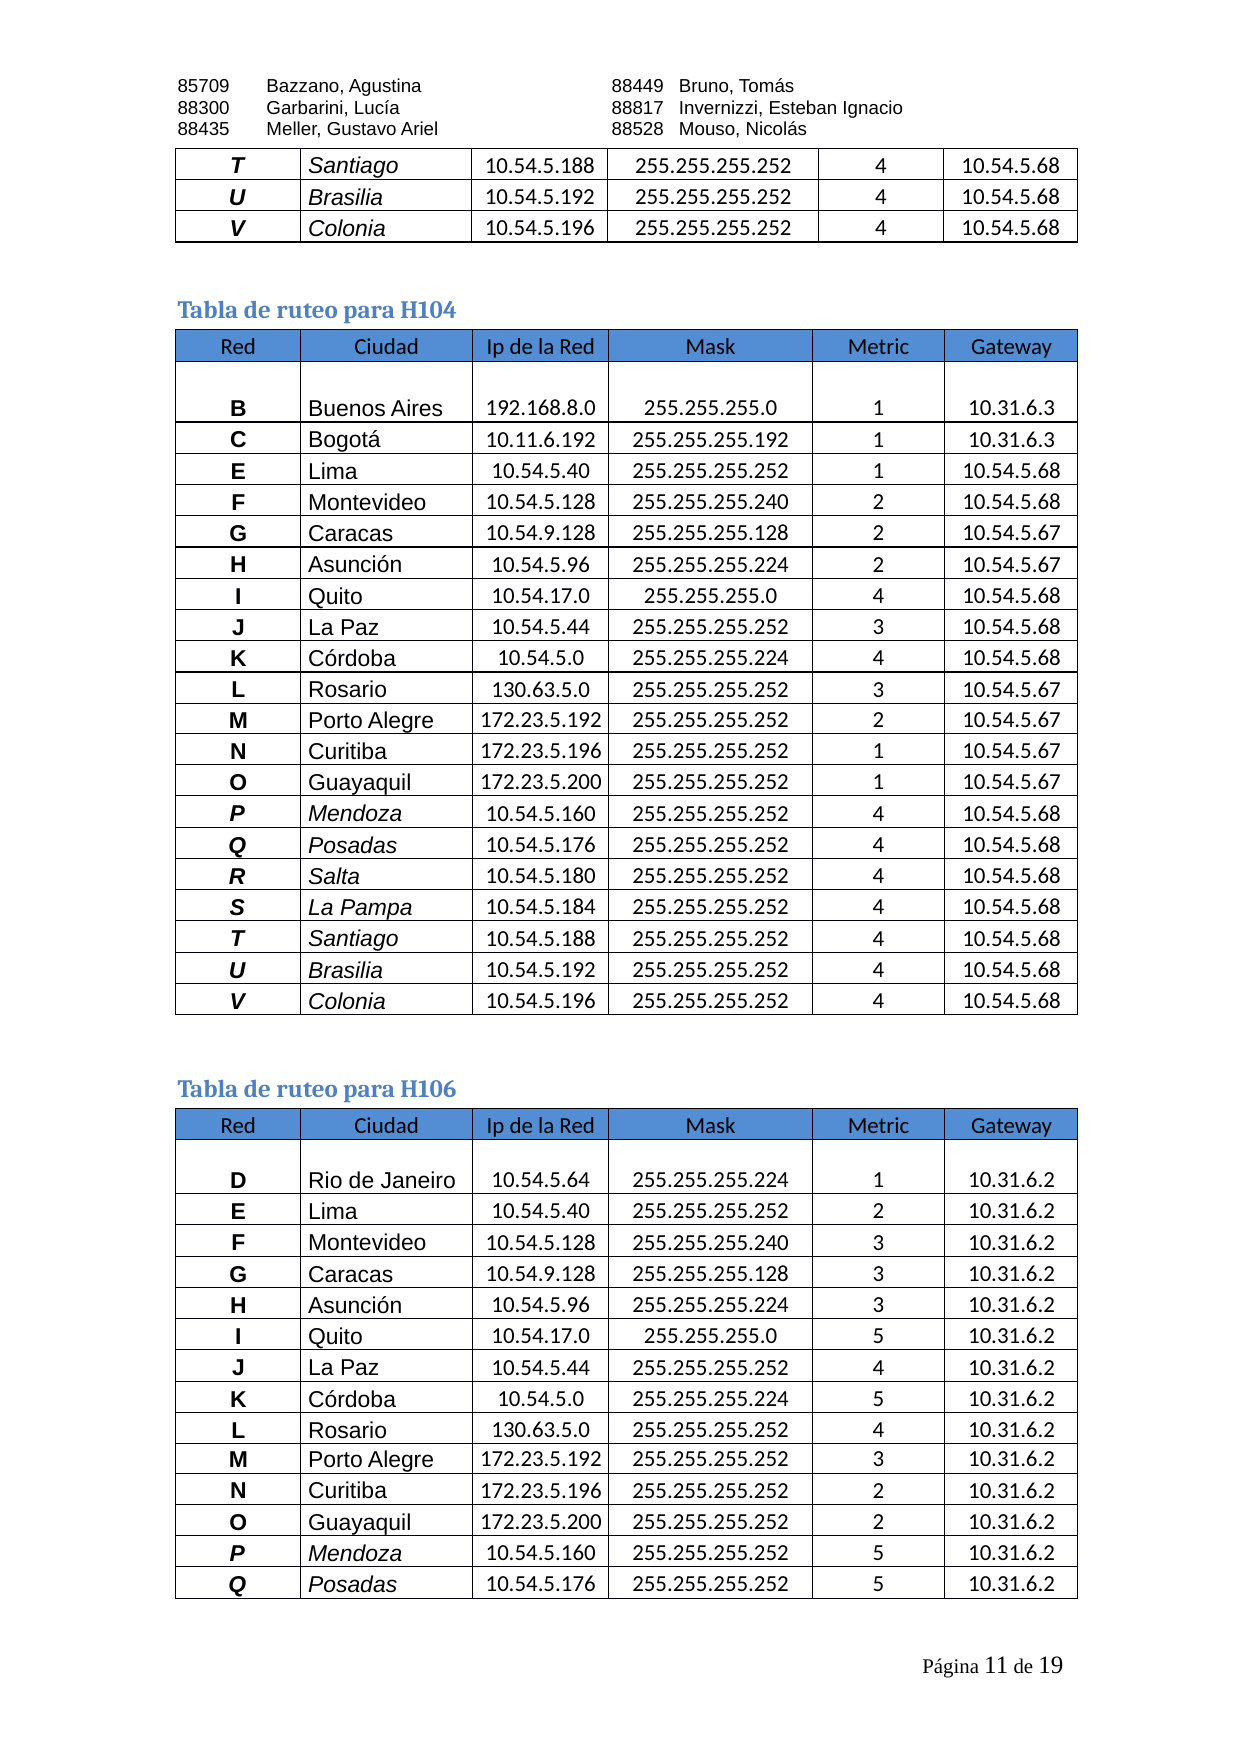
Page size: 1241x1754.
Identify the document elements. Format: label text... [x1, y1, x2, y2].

table_cell U [176, 180, 300, 210]
table_cell 4 [819, 211, 943, 241]
table_cell 10.54.5.196 [472, 211, 607, 241]
table_cell 10.31.6.2 [945, 1536, 1077, 1566]
table_cell 4 [819, 180, 943, 210]
table_header Ciudad [301, 1109, 472, 1139]
table_cell 255.255.255.252 [608, 149, 818, 179]
table_cell 255.255.255.252 [609, 673, 812, 703]
table_cell 255.255.255.128 [609, 516, 812, 546]
table_header Mask [609, 330, 812, 361]
table_cell Caracas [301, 516, 472, 546]
table_cell 2 [813, 1194, 944, 1224]
table_cell 10.54.5.44 [473, 610, 608, 640]
table_cell 255.255.255.224 [609, 1288, 812, 1318]
table_cell 10.54.5.192 [472, 180, 607, 210]
table_cell 255.255.255.252 [609, 765, 812, 795]
table_cell M [176, 704, 300, 733]
table_cell 10.54.5.176 [473, 828, 608, 858]
table_cell 255.255.255.252 [609, 796, 812, 827]
table_cell E [176, 454, 300, 484]
table_cell 255.255.255.252 [609, 1536, 812, 1566]
table_cell 172.23.5.192 [473, 1444, 608, 1472]
table_cell K [176, 641, 300, 671]
table_cell 4 [813, 984, 944, 1014]
table_cell 4 [813, 921, 944, 952]
table_cell 10.54.5.68 [945, 796, 1077, 827]
table_header Red [176, 1109, 300, 1139]
table_cell 10.31.6.2 [945, 1413, 1077, 1443]
table_cell 10.54.5.68 [945, 485, 1077, 515]
table_cell Santiago [301, 921, 472, 952]
table_cell 10.31.6.3 [945, 423, 1077, 453]
table_cell 255.255.255.240 [609, 1225, 812, 1256]
table_cell 192.168.8.0 [473, 362, 608, 421]
table_cell 10.54.5.96 [473, 548, 608, 578]
table_cell 10.54.5.188 [473, 921, 608, 952]
table_cell 4 [813, 828, 944, 858]
table_header Gateway [945, 330, 1077, 361]
table_cell 2 [813, 704, 944, 733]
table_cell 10.54.5.68 [945, 890, 1077, 920]
table_cell I [176, 579, 300, 609]
table_cell Posadas [301, 1567, 472, 1597]
table_cell La Pampa [301, 890, 472, 920]
table_cell 255.255.255.252 [608, 180, 818, 210]
table_cell M [176, 1444, 300, 1472]
table_cell 255.255.255.252 [609, 828, 812, 858]
table_cell I [176, 1319, 300, 1349]
table_cell 255.255.255.224 [609, 1382, 812, 1412]
table_cell 10.54.5.68 [945, 641, 1077, 671]
table_cell 10.54.5.68 [945, 921, 1077, 952]
table_cell T [176, 149, 300, 179]
table_cell 10.54.5.160 [473, 1536, 608, 1566]
table_cell 255.255.255.252 [609, 454, 812, 484]
table_cell Porto Alegre [301, 704, 472, 733]
table_cell 3 [813, 1288, 944, 1318]
table_cell Q [176, 1567, 300, 1597]
table_cell F [176, 1225, 300, 1256]
table_cell 130.63.5.0 [473, 673, 608, 703]
table_cell Montevideo [301, 1225, 472, 1256]
table_cell 10.31.6.2 [945, 1194, 1077, 1224]
table_cell G [176, 1257, 300, 1287]
table_cell 10.54.5.196 [473, 984, 608, 1014]
table_cell N [176, 1474, 300, 1504]
table_cell 10.31.6.2 [945, 1505, 1077, 1535]
table_cell 255.255.255.240 [609, 485, 812, 515]
table_cell G [176, 516, 300, 546]
table_cell 3 [813, 1225, 944, 1256]
table_cell Porto Alegre [301, 1444, 472, 1472]
table_cell 10.54.5.96 [473, 1288, 608, 1318]
table_cell 10.31.6.2 [945, 1382, 1077, 1412]
table_cell Colonia [301, 984, 472, 1014]
table_cell 255.255.255.252 [609, 1350, 812, 1381]
table_cell Lima [301, 454, 472, 484]
table_cell 10.31.6.2 [945, 1444, 1077, 1472]
table_cell 255.255.255.252 [609, 953, 812, 983]
table_cell 255.255.255.252 [609, 1444, 812, 1472]
table_cell P [176, 796, 300, 827]
table_cell 4 [813, 1413, 944, 1443]
table_cell 10.54.5.68 [944, 211, 1077, 241]
table_cell 10.54.5.188 [472, 149, 607, 179]
table_cell 4 [813, 890, 944, 920]
table_cell 255.255.255.252 [609, 1474, 812, 1504]
table_cell O [176, 765, 300, 795]
table_cell 2 [813, 485, 944, 515]
table_cell O [176, 1505, 300, 1535]
table_cell 255.255.255.252 [609, 610, 812, 640]
table_cell Bogotá [301, 423, 472, 453]
table_cell Córdoba [301, 641, 472, 671]
table_cell 3 [813, 1257, 944, 1287]
table_cell Salta [301, 859, 472, 889]
table_cell 4 [813, 796, 944, 827]
table_cell 10.54.5.68 [945, 859, 1077, 889]
table_cell Curitiba [301, 734, 472, 764]
table_cell 1 [813, 423, 944, 453]
table_header Metric [813, 1109, 944, 1139]
table_cell Colonia [301, 211, 471, 241]
table_cell 3 [813, 610, 944, 640]
table_cell 4 [813, 859, 944, 889]
table_cell Santiago [301, 149, 471, 179]
table_cell 255.255.255.252 [609, 921, 812, 952]
table_cell Buenos Aires [301, 362, 472, 421]
table_cell 255.255.255.128 [609, 1257, 812, 1287]
table_cell 10.54.5.67 [945, 516, 1077, 546]
table_cell L [176, 1413, 300, 1443]
subtitle Tabla de ruteo para H106 [177, 1074, 1063, 1103]
table_cell 10.54.5.128 [473, 485, 608, 515]
table_cell V [176, 984, 300, 1014]
subtitle Tabla de ruteo para H104 [177, 296, 1063, 325]
table_cell 5 [813, 1319, 944, 1349]
table_cell 255.255.255.224 [609, 641, 812, 671]
table_cell 255.255.255.252 [609, 859, 812, 889]
table_cell 10.31.6.2 [945, 1288, 1077, 1318]
table_cell 255.255.255.224 [609, 548, 812, 578]
table_cell 10.54.5.44 [473, 1350, 608, 1381]
table_cell Mendoza [301, 1536, 472, 1566]
table_cell 255.255.255.252 [608, 211, 818, 241]
table_header Mask [609, 1109, 812, 1139]
table_cell 255.255.255.252 [609, 984, 812, 1014]
table_cell 10.54.5.68 [944, 149, 1077, 179]
table_cell 172.23.5.200 [473, 1505, 608, 1535]
table_header Gateway [945, 1109, 1077, 1139]
table_cell 10.31.6.2 [945, 1257, 1077, 1287]
table_header Ciudad [301, 330, 472, 361]
table_header Metric [813, 330, 944, 361]
table_cell Curitiba [301, 1474, 472, 1504]
table_cell K [176, 1382, 300, 1412]
table_cell 10.54.5.68 [945, 579, 1077, 609]
table_cell 10.54.9.128 [473, 1257, 608, 1287]
table_header Ip de la Red [473, 1109, 608, 1139]
table_cell 10.54.5.0 [473, 1382, 608, 1412]
table_cell 4 [819, 149, 943, 179]
table_cell 5 [813, 1536, 944, 1566]
table_cell 1 [813, 734, 944, 764]
table_cell 10.54.5.68 [945, 984, 1077, 1014]
table_cell 4 [813, 1350, 944, 1381]
table_cell 10.54.5.67 [945, 673, 1077, 703]
table_cell 10.31.6.2 [945, 1474, 1077, 1504]
table_cell 10.11.6.192 [473, 423, 608, 453]
table_cell 10.54.5.176 [473, 1567, 608, 1597]
table_cell 10.54.5.68 [945, 610, 1077, 640]
table_cell Q [176, 828, 300, 858]
table_cell 255.255.255.252 [609, 1194, 812, 1224]
table_cell 2 [813, 516, 944, 546]
table_cell 255.255.255.252 [609, 890, 812, 920]
table_cell 172.23.5.192 [473, 704, 608, 733]
table_cell 130.63.5.0 [473, 1413, 608, 1443]
table_cell Rio de Janeiro [301, 1140, 472, 1193]
table_cell D [176, 1140, 300, 1193]
table_cell 255.255.255.0 [609, 1319, 812, 1349]
table_cell Brasilia [301, 953, 472, 983]
table_cell Asunción [301, 548, 472, 578]
table_cell 10.54.5.68 [945, 828, 1077, 858]
table_cell V [176, 211, 300, 241]
table_cell 10.31.6.2 [945, 1225, 1077, 1256]
table_cell H [176, 1288, 300, 1318]
table_cell 10.54.5.0 [473, 641, 608, 671]
table_cell 255.255.255.224 [609, 1140, 812, 1193]
table_cell 10.31.6.2 [945, 1319, 1077, 1349]
table_cell 2 [813, 548, 944, 578]
table_cell P [176, 1536, 300, 1566]
table_cell 5 [813, 1567, 944, 1597]
table_cell 255.255.255.252 [609, 734, 812, 764]
table_cell C [176, 423, 300, 453]
table_cell 255.255.255.192 [609, 423, 812, 453]
table_cell Quito [301, 1319, 472, 1349]
table_cell Asunción [301, 1288, 472, 1318]
table_cell 10.31.6.2 [945, 1140, 1077, 1193]
table_cell 4 [813, 641, 944, 671]
table_cell 4 [813, 579, 944, 609]
table_cell Montevideo [301, 485, 472, 515]
table_cell La Paz [301, 610, 472, 640]
table_cell 2 [813, 1474, 944, 1504]
table_cell Rosario [301, 1413, 472, 1443]
table_cell 255.255.255.252 [609, 1567, 812, 1597]
table_cell 1 [813, 1140, 944, 1193]
table_cell Brasilia [301, 180, 471, 210]
table_cell 5 [813, 1382, 944, 1412]
table_cell 10.54.5.40 [473, 1194, 608, 1224]
table_cell 1 [813, 765, 944, 795]
table_cell 10.54.5.192 [473, 953, 608, 983]
table_cell 255.255.255.0 [609, 362, 812, 421]
table_header Ip de la Red [473, 330, 608, 361]
table_cell 1 [813, 454, 944, 484]
table_cell 10.54.5.40 [473, 454, 608, 484]
table_cell 10.54.9.128 [473, 516, 608, 546]
table_cell Guayaquil [301, 765, 472, 795]
table_cell 10.54.5.67 [945, 765, 1077, 795]
table_cell L [176, 673, 300, 703]
table_cell Córdoba [301, 1382, 472, 1412]
table_cell 10.54.5.128 [473, 1225, 608, 1256]
table_cell N [176, 734, 300, 764]
table_cell La Paz [301, 1350, 472, 1381]
table_cell 10.54.5.67 [945, 704, 1077, 733]
table_cell 10.54.17.0 [473, 579, 608, 609]
table_cell Lima [301, 1194, 472, 1224]
table_cell 10.54.5.67 [945, 734, 1077, 764]
table_cell F [176, 485, 300, 515]
table_cell 3 [813, 673, 944, 703]
table_cell T [176, 921, 300, 952]
table_cell H [176, 548, 300, 578]
table_cell B [176, 362, 300, 421]
table_cell Posadas [301, 828, 472, 858]
table_cell 10.54.5.68 [945, 454, 1077, 484]
table_cell 172.23.5.200 [473, 765, 608, 795]
table_cell 255.255.255.252 [609, 704, 812, 733]
table_cell 255.255.255.252 [609, 1505, 812, 1535]
table_cell 10.54.5.64 [473, 1140, 608, 1193]
table_cell 10.54.5.68 [945, 953, 1077, 983]
table_header Red [176, 330, 300, 361]
table_cell Guayaquil [301, 1505, 472, 1535]
table_cell 255.255.255.252 [609, 1413, 812, 1443]
table_cell 10.54.5.68 [944, 180, 1077, 210]
table_cell 1 [813, 362, 944, 421]
table_cell J [176, 610, 300, 640]
table_cell 172.23.5.196 [473, 734, 608, 764]
table_cell Caracas [301, 1257, 472, 1287]
table_cell R [176, 859, 300, 889]
table_cell 172.23.5.196 [473, 1474, 608, 1504]
table_cell S [176, 890, 300, 920]
table_cell 10.31.6.3 [945, 362, 1077, 421]
table_cell 10.31.6.2 [945, 1567, 1077, 1597]
table_cell Mendoza [301, 796, 472, 827]
table_cell 255.255.255.0 [609, 579, 812, 609]
table_cell 4 [813, 953, 944, 983]
table_cell 10.54.5.67 [945, 548, 1077, 578]
table_cell U [176, 953, 300, 983]
table_cell 10.54.5.180 [473, 859, 608, 889]
table_cell Rosario [301, 673, 472, 703]
table_cell E [176, 1194, 300, 1224]
table_cell 10.54.17.0 [473, 1319, 608, 1349]
table_cell J [176, 1350, 300, 1381]
table_cell 10.54.5.184 [473, 890, 608, 920]
table_cell 2 [813, 1505, 944, 1535]
table_cell Quito [301, 579, 472, 609]
table_cell 3 [813, 1444, 944, 1472]
table_cell 10.31.6.2 [945, 1350, 1077, 1381]
table_cell 10.54.5.160 [473, 796, 608, 827]
